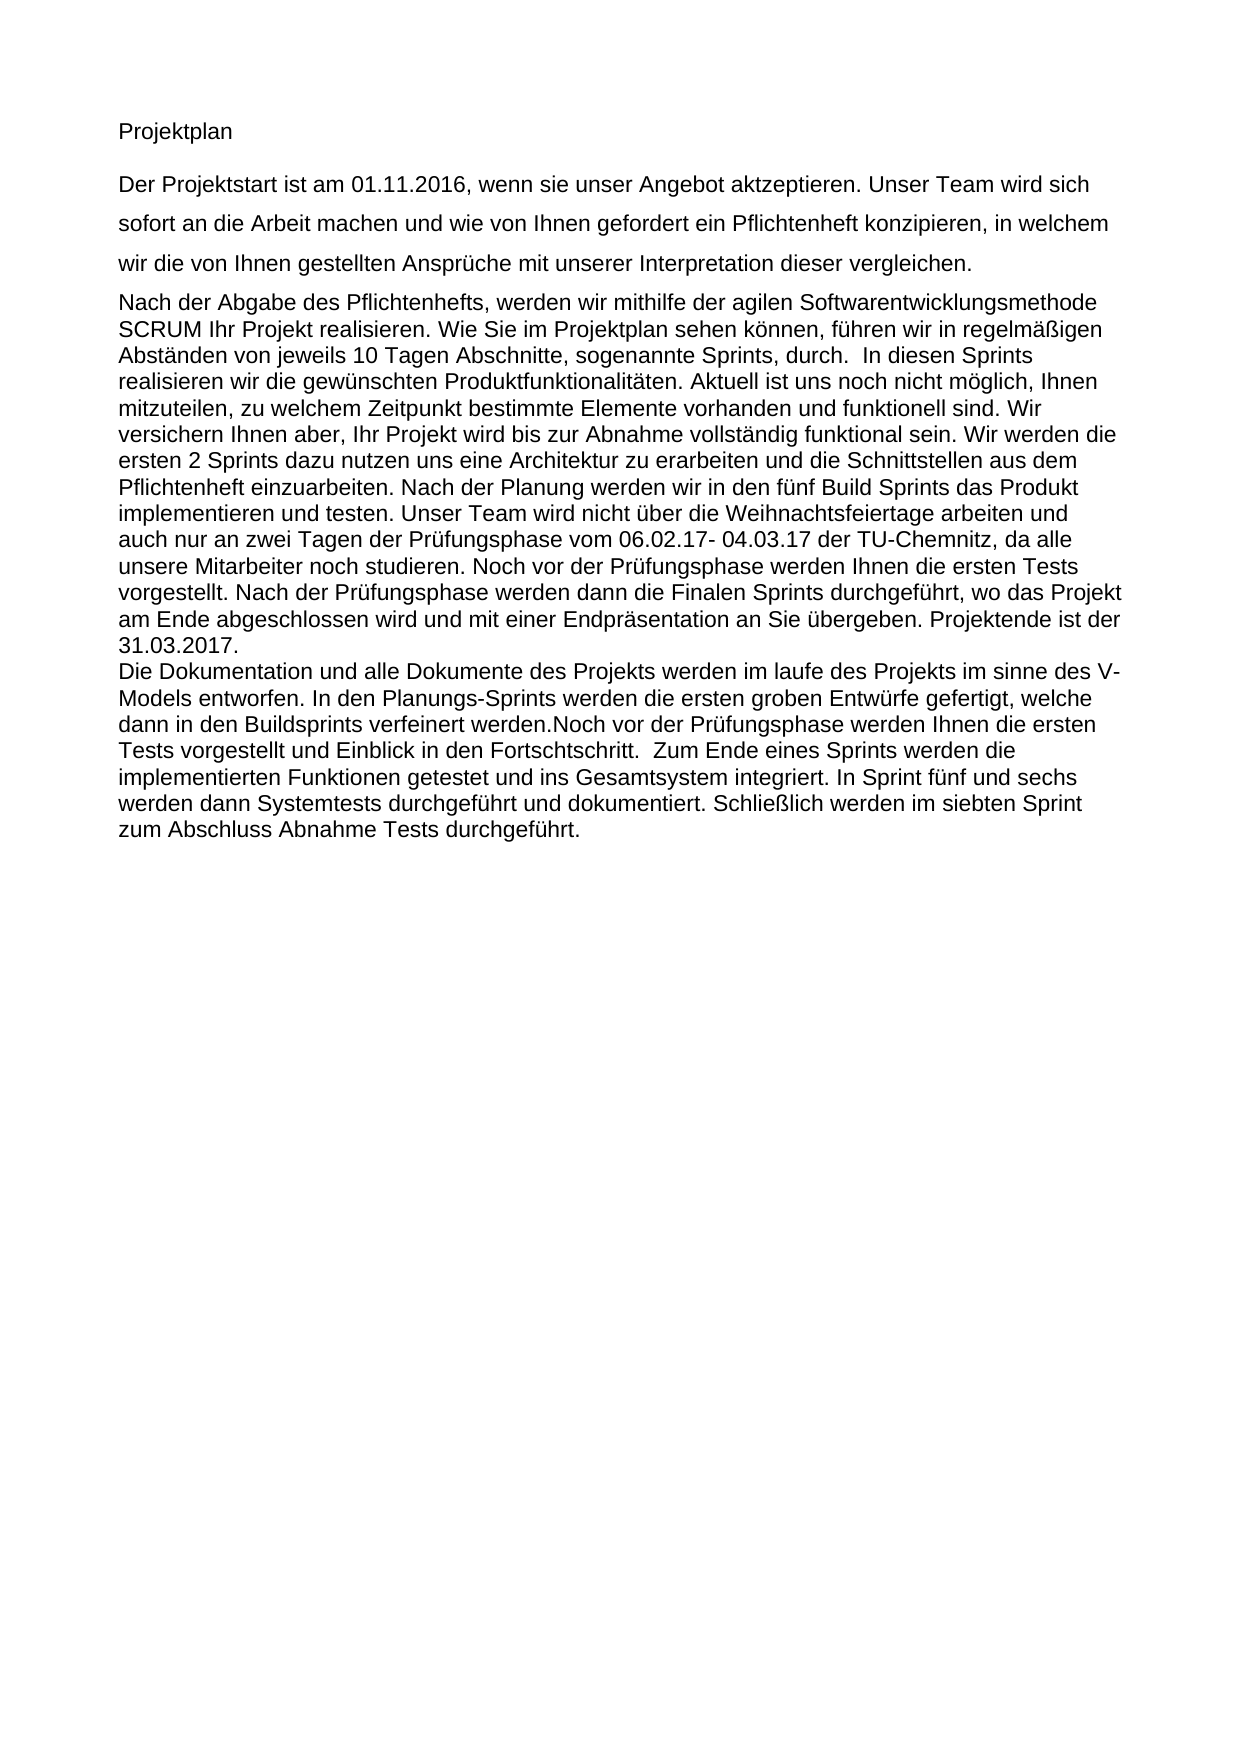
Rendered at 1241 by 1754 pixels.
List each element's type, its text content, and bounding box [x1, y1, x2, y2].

text Der Projektstart ist am 01.11.2016, wenn sie unser Angebot aktzeptieren. Unser Team wird sich sofort an die Arbeit machen und wie von Ihnen gefordert ein Pflichtenheft konzipieren, in welchem wir die von Ihnen gestellten Ansprüche mit unserer Interpretation dieser vergleichen. [118, 171, 1122, 276]
text Projektplan [118, 118, 1122, 144]
text Nach der Abgabe des Pflichtenhefts, werden wir mithilfe der agilen Softwarentwicklungsmethode SCRUM Ihr Projekt realisieren. Wie Sie im Projektplan sehen können, führen wir in regelmäßigen Abständen von jeweils 10 Tagen Abschnitte, sogenannte Sprints, durch. In diesen Sprints realisieren wir die gewünschten Produktfunktionalitäten. Aktuell ist uns noch nicht möglich, Ihnen mitzuteilen, zu welchem Zeitpunkt bestimmte Elemente vorhanden und funktionell sind. Wir versichern Ihnen aber, Ihr Projekt wird bis zur Abnahme vollständig funktional sein. Wir werden die ersten 2 Sprints dazu nutzen uns eine Architektur zu erarbeiten und die Schnittstellen aus dem Pflichtenheft einzuarbeiten. Nach der Planung werden wir in den fünf Build Sprints das Produkt implementieren und testen. Unser Team wird nicht über die Weihnachtsfeiertage arbeiten und auch nur an zwei Tagen der Prüfungsphase vom 06.02.17- 04.03.17 der TU-Chemnitz, da alle unsere Mitarbeiter noch studieren. Noch vor der Prüfungsphase werden Ihnen die ersten Tests vorgestellt. Nach der Prüfungsphase werden dann die Finalen Sprints durchgeführt, wo das Projekt am Ende abgeschlossen wird und mit einer Endpräsentation an Sie übergeben. Projektende ist der 31.03.2017. Die Dokumentation und alle Dokumente des Projekts werden im laufe des Projekts im sinne des V-Models entworfen. In den Planungs-Sprints werden die ersten groben Entwürfe gefertigt, welche dann in den Buildsprints verfeinert werden.Noch vor der Prüfungsphase werden Ihnen die ersten Tests vorgestellt und Einblick in den Fortschtschritt. Zum Ende eines Sprints werden die implementierten Funktionen getestet und ins Gesamtsystem integriert. In Sprint fünf und sechs werden dann Systemtests durchgeführt und dokumentiert. Schließlich werden im siebten Sprint zum Abschluss Abnahme Tests durchgeführt. [118, 289, 1122, 843]
